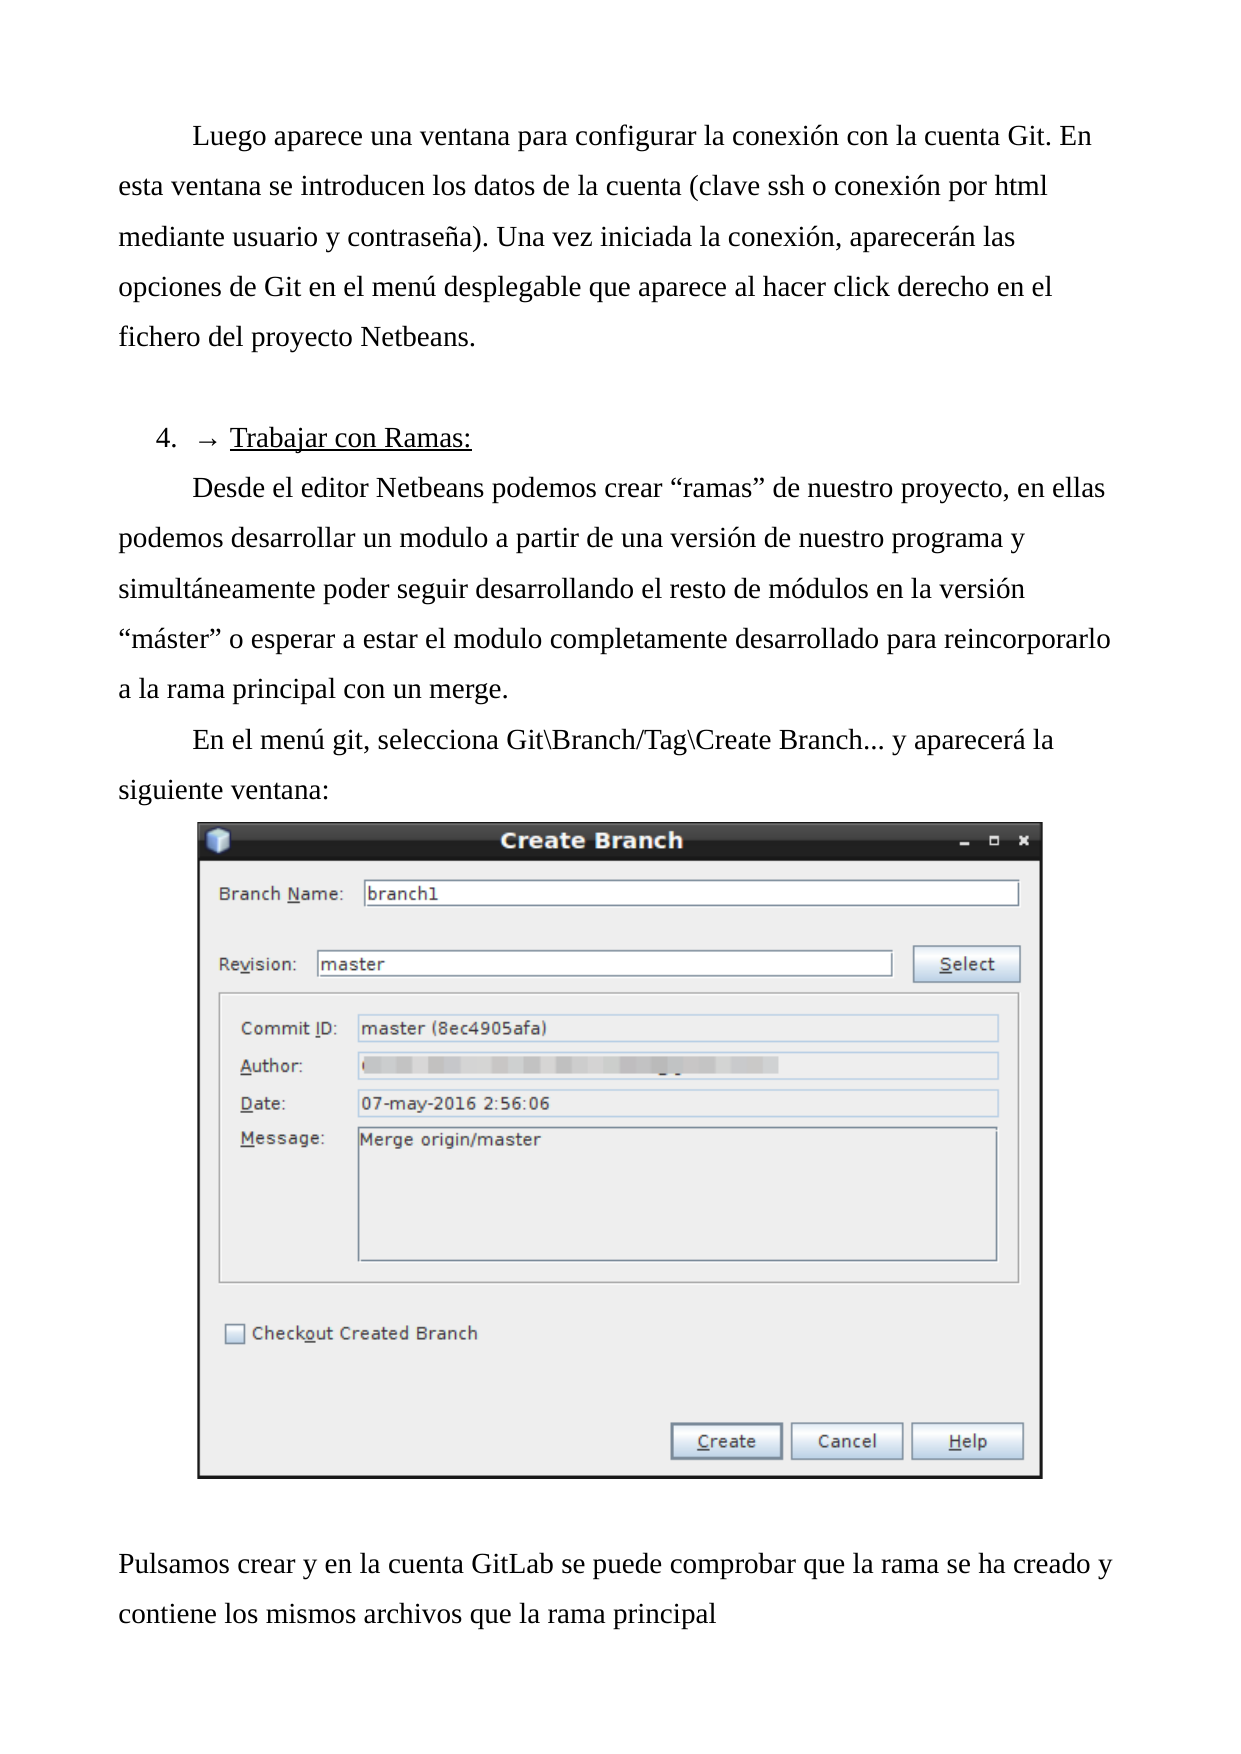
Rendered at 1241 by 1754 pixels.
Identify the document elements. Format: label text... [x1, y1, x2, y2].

text Luego aparece una ventana para configurar la conexión con la cuenta Git. En esta ventana se introducen los datos de la cuenta (clave ssh o conexión por html mediante usuario y contraseña). Una vez iniciada la conexión, aparecerán las opciones de Git en el menú desplegable que aparece al hacer click derecho en el fichero del proyecto Netbeans. [118, 118, 1122, 353]
text En el menú git, selecciona Git\Branch/Tag\Create Branch... y aparecerá la siguiente ventana: [118, 722, 1122, 806]
picture [197, 822, 1043, 1479]
list → Trabajar con Ramas: [156, 420, 1122, 453]
text Desde el editor Netbeans podemos crear “ramas” de nuestro proyecto, en ellas podemos desarrollar un modulo a partir de una versión de nuestro programa y simultáneamente poder seguir desarrollando el resto de módulos en la versión “máster” o esperar a estar el modulo completamente desarrollado para reincorporarlo a la rama principal con un merge. [118, 470, 1122, 705]
text Pulsamos crear y en la cuenta GitLab se puede comprobar que la rama se ha creado y contiene los mismos archivos que la rama principal [118, 1546, 1122, 1630]
